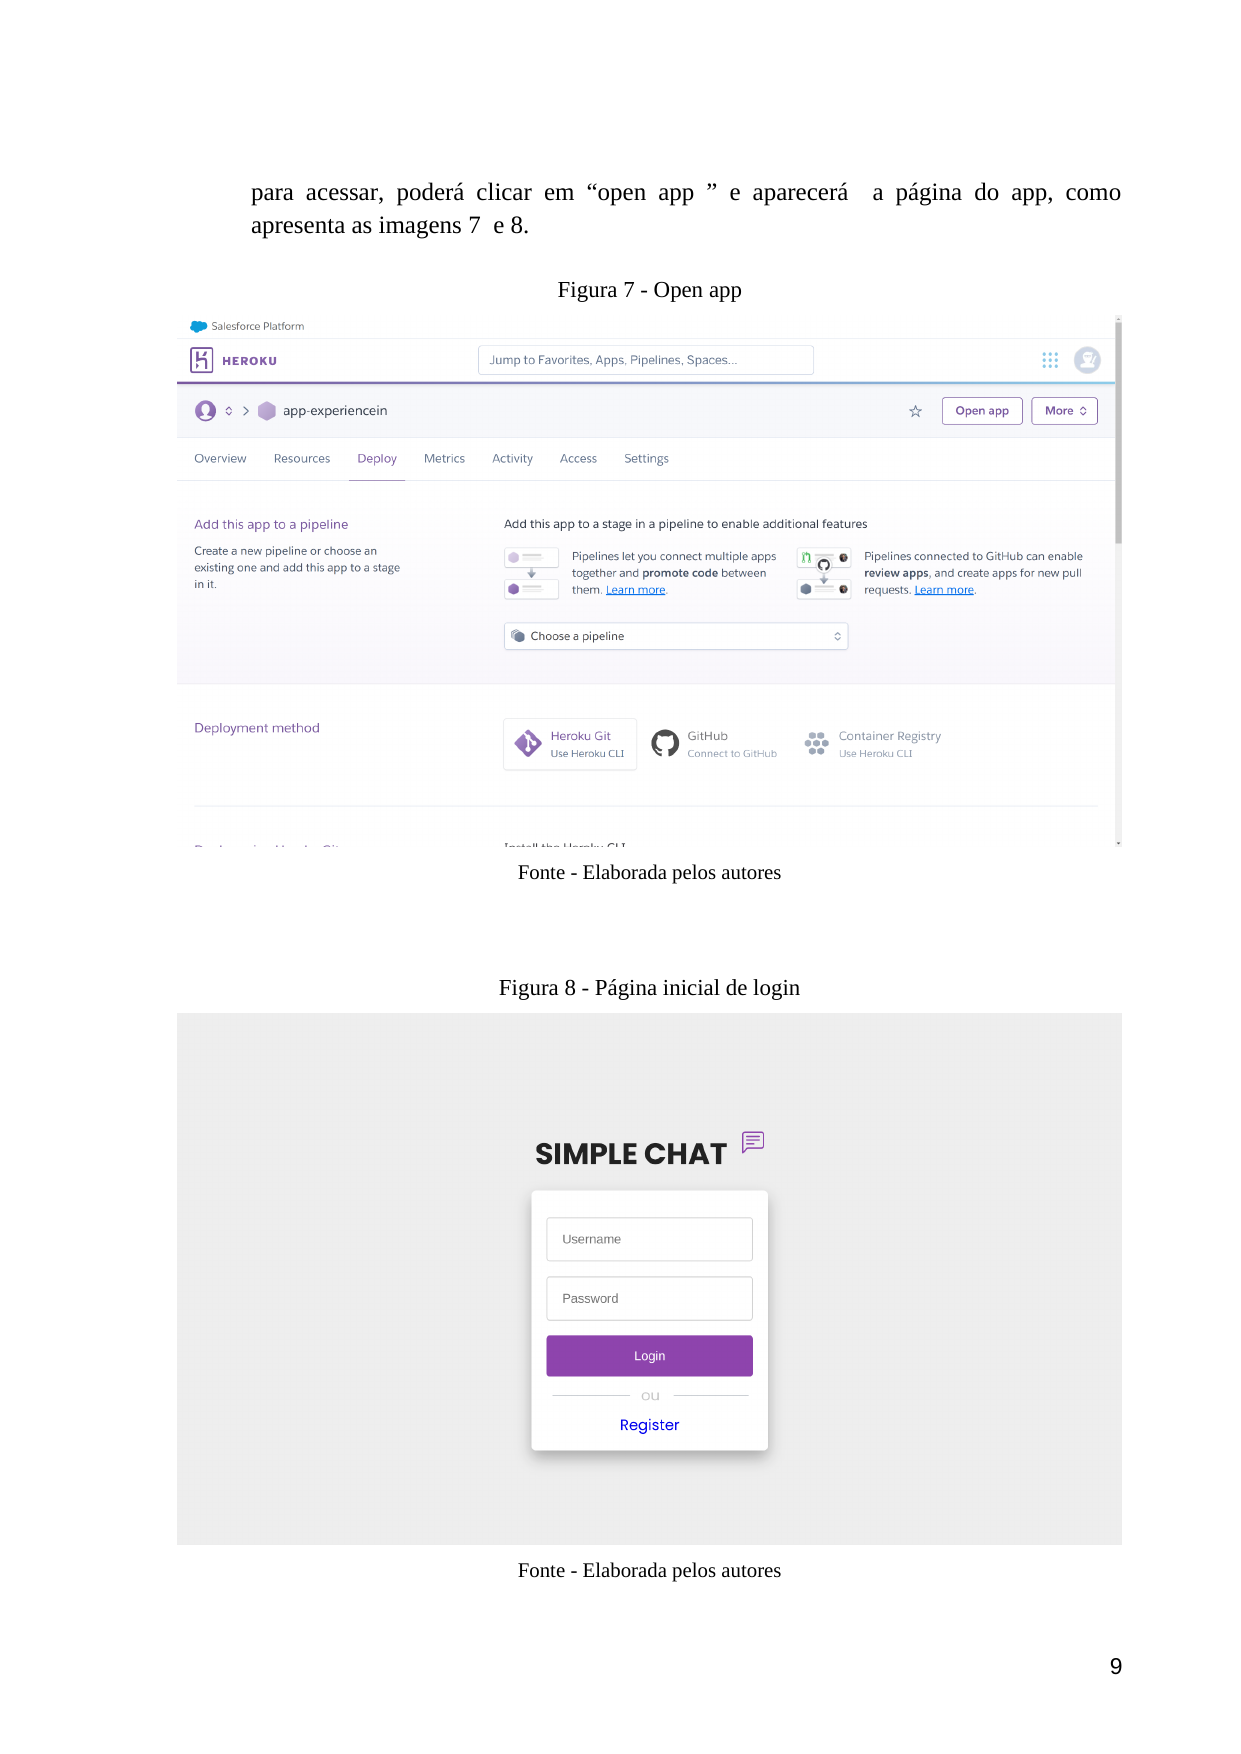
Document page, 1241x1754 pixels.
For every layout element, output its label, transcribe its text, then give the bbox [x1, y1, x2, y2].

text Fonte - Elaborada pelos autores [177, 1558, 1122, 1582]
text Figura 7 - Open app [177, 276, 1122, 302]
picture [177, 315, 1122, 847]
picture [177, 1013, 1122, 1545]
text Figura 8 - Página inicial de login [177, 974, 1122, 1000]
text para acessar, poderá clicar em “open app ” e aparecerá a página do app, como apresenta as imagens 7 e 8. [251, 177, 1122, 239]
text Fonte - Elaborada pelos autores [177, 860, 1122, 884]
